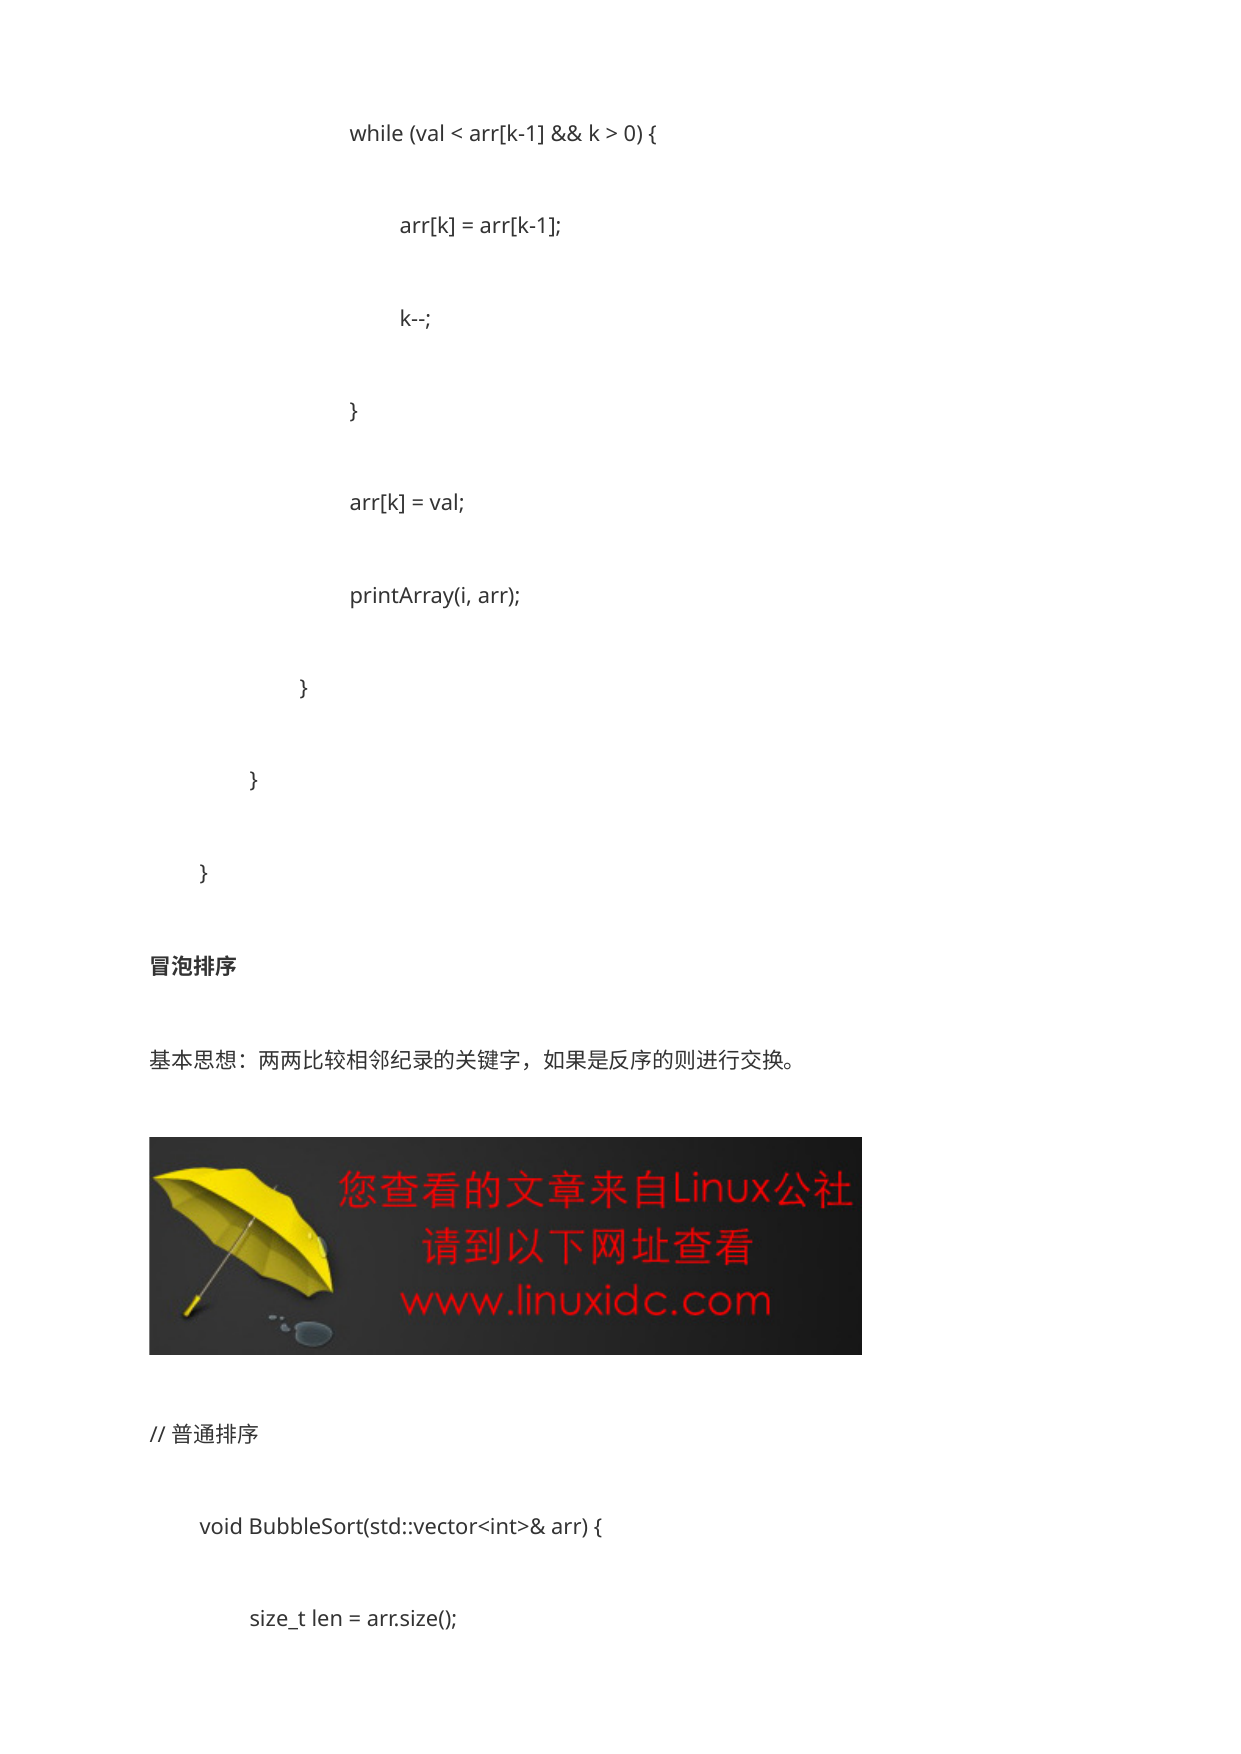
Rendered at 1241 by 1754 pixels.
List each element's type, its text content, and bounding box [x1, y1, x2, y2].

text } [149, 395, 1091, 425]
text printArray(i, arr); [149, 579, 1091, 609]
text void BubbleSort(std::vector<int>& arr) { [149, 1511, 1091, 1541]
text 基本思想：两两比较相邻纪录的关键字，如果是反序的则进行交换。 [149, 1043, 1091, 1074]
text arr[k] = arr[k-1]; [149, 210, 1091, 240]
text } [149, 856, 1091, 886]
text while (val < arr[k-1] && k > 0) { [149, 118, 1091, 148]
text } [149, 764, 1091, 794]
picture [149, 1137, 862, 1355]
text k--; [149, 303, 1091, 332]
subtitle 冒泡排序 [149, 949, 1091, 980]
text arr[k] = val; [149, 487, 1091, 517]
text // 普通排序 [149, 1417, 1091, 1448]
text } [149, 672, 1091, 702]
text size_t len = arr.size(); [149, 1603, 1091, 1633]
